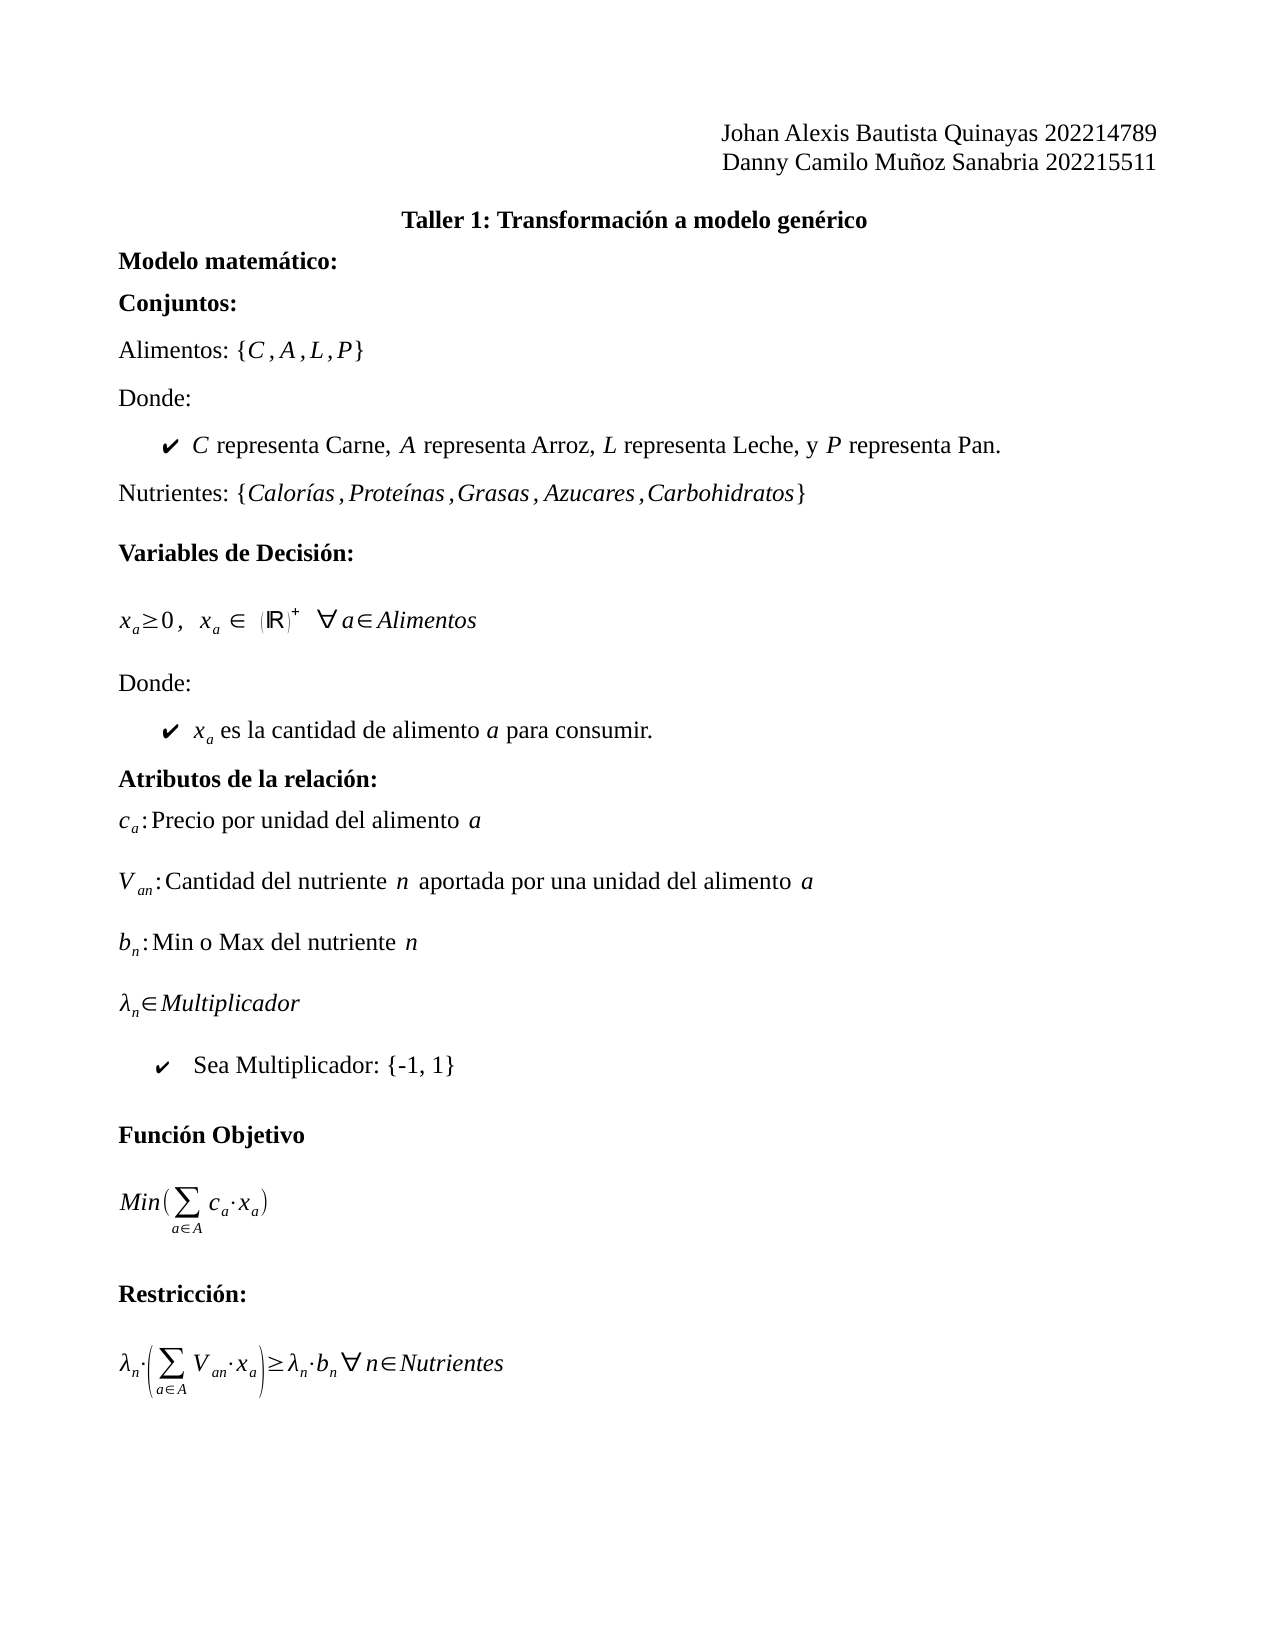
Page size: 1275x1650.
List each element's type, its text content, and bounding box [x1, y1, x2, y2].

text Taller 1: Transformación a modelo genérico [118, 205, 1157, 234]
subtitle Función Objetivo [118, 1121, 1157, 1149]
text Conjuntos: [118, 288, 1157, 316]
subtitle Restricción: [118, 1279, 1157, 1307]
text Donde: [118, 383, 1157, 412]
subtitle Variables de Decisión: [118, 538, 1157, 567]
text Alimentos: {} [118, 335, 1157, 364]
subtitle Atributos de la relación: [118, 764, 1157, 793]
text Donde: [118, 668, 1157, 696]
list es la cantidad de alimento para consumir. [162, 715, 1157, 748]
list representa Carne, representa Arroz, representa Leche, y representa Pan. [162, 430, 1157, 459]
text Nutrientes: {} [118, 478, 1157, 507]
subtitle Modelo matemático: [118, 246, 1157, 275]
list Sea Multiplicador: {-1, 1} [156, 1050, 1157, 1079]
